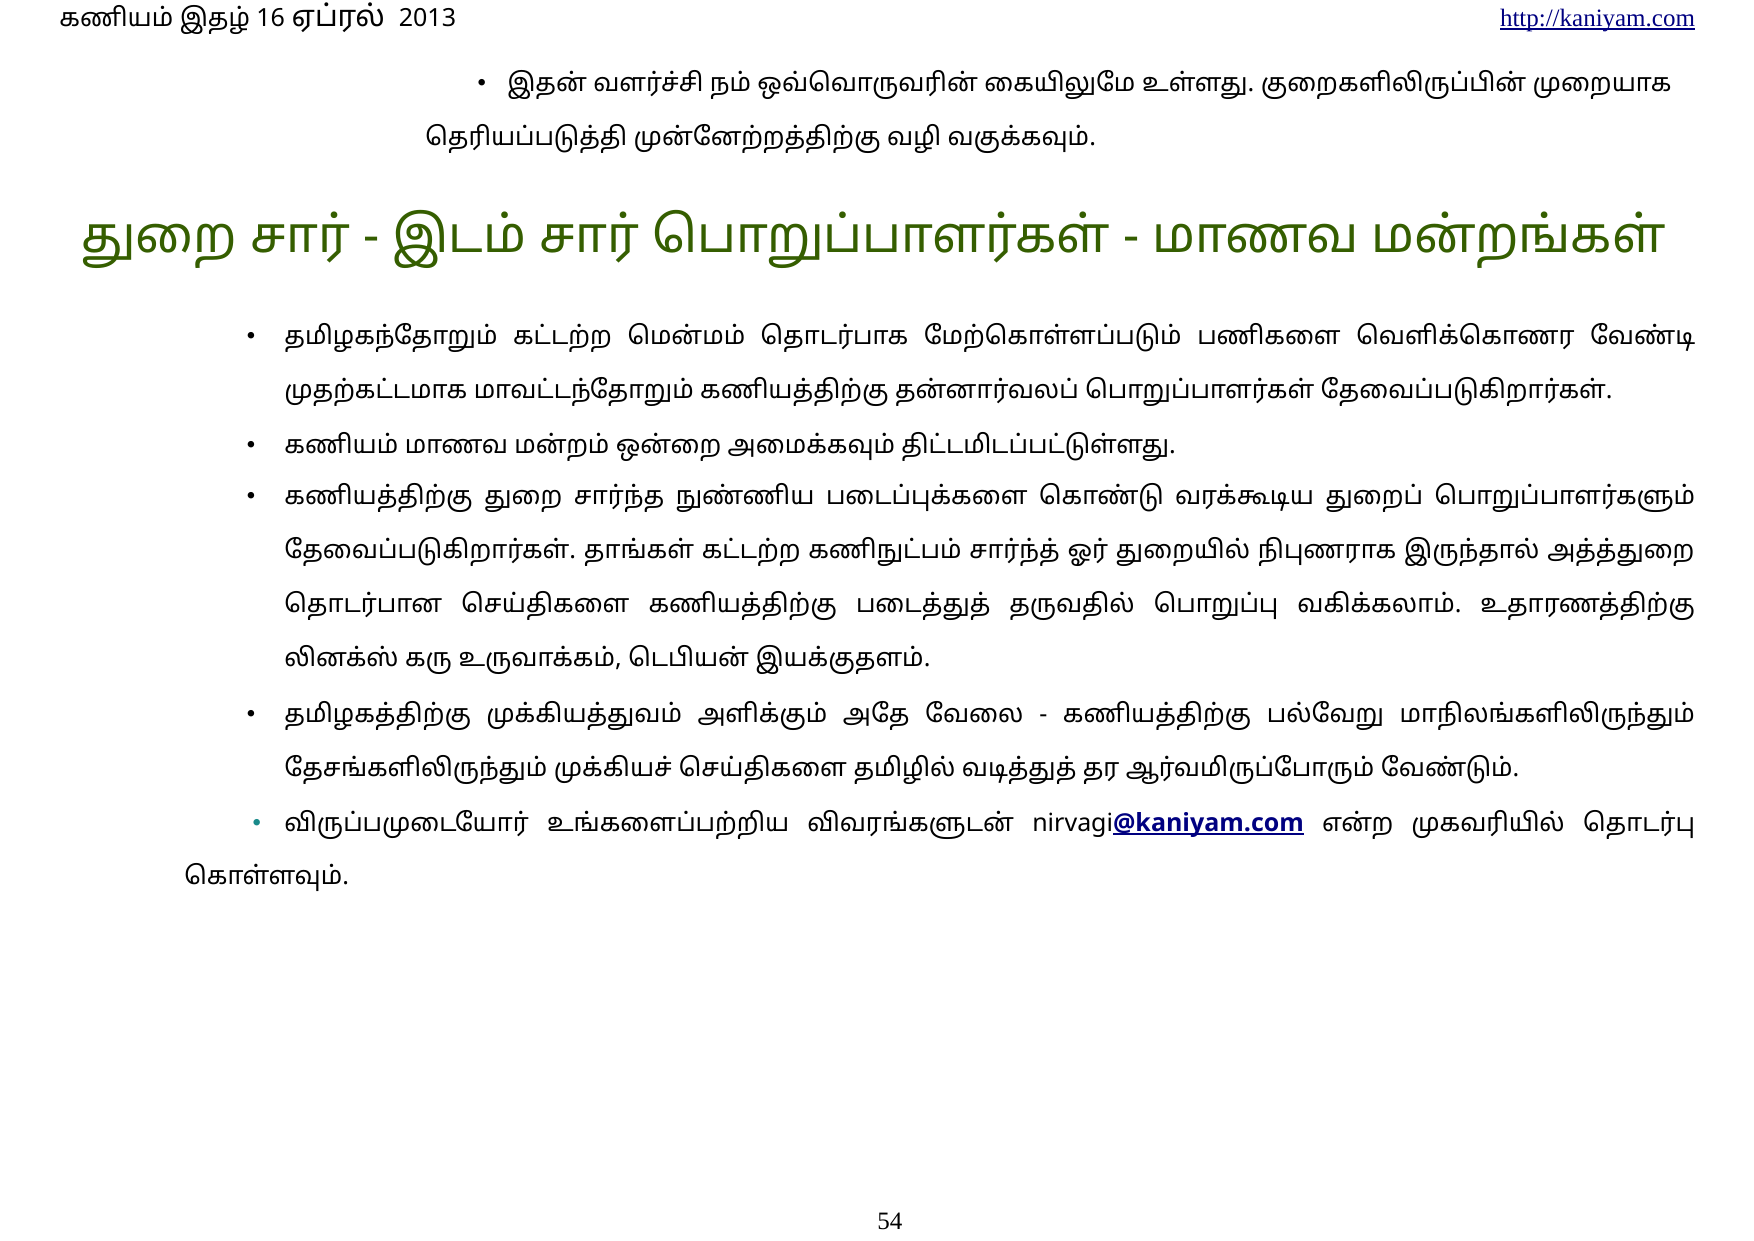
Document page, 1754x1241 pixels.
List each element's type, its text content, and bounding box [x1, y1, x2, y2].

list கணியம் மாணவ மன்றம் ஒன்றை அமைக்கவும் திட்டமிடப்பட்டுள்ளது. [247, 427, 1695, 464]
list இதன் வளர்ச்சி நம் ஒவ்வொருவரின் கையிலுமே உள்ளது. குறைகளிலிருப்பின் முறையாக தெரியப்படுத்தி முன்னேற்றத்திற்கு வழி வகுக்கவும். [396, 64, 1695, 155]
list கணியத்திற்கு துறை சார்ந்த நுண்ணிய படைப்புக்களை கொண்டு வரக்கூடிய துறைப் பொறுப்பாளர்களும் தேவைப்படுகிறார்கள். தாங்கள் கட்டற்ற கணிநுட்பம் சார்ந்த் ஓர் துறையில் நிபுணராக இருந்தால் அத்த்துறை தொடர்பான செய்திகளை கணியத்திற்கு படைத்துத் தருவதில் பொறுப்பு வகிக்கலாம். உதாரணத்திற்கு லினக்ஸ் கரு உருவாக்கம், டெபியன் இயக்குதளம். [247, 482, 1695, 677]
subtitle துறை சார் - இடம் சார் பொறுப்பாளர்கள் - மாணவ மன்றங்கள் [81, 199, 1695, 272]
list விருப்பமுடையோர் உங்களைப்பற்றிய விவரங்களுடன் nirvagi@kaniyam.com என்ற முகவரியில் தொடர்பு கொள்ளவும். [184, 804, 1695, 894]
list தமிழகந்தோறும் கட்டற்ற மென்மம் தொடர்பாக மேற்கொள்ளப்படும் பணிகளை வெளிக்கொணர வேண்டி முதற்கட்டமாக மாவட்டந்தோறும் கணியத்திற்கு தன்னார்வலப் பொறுப்பாளர்கள் தேவைப்படுகிறார்கள். [247, 322, 1695, 408]
list தமிழகத்திற்கு முக்கியத்துவம் அளிக்கும் அதே வேலை - கணியத்திற்கு பல்வேறு மாநிலங்களிலிருந்தும் தேசங்களிலிருந்தும் முக்கியச் செய்திகளை தமிழில் வடித்துத் தர ஆர்வமிருப்போரும் வேண்டும். [247, 695, 1695, 786]
